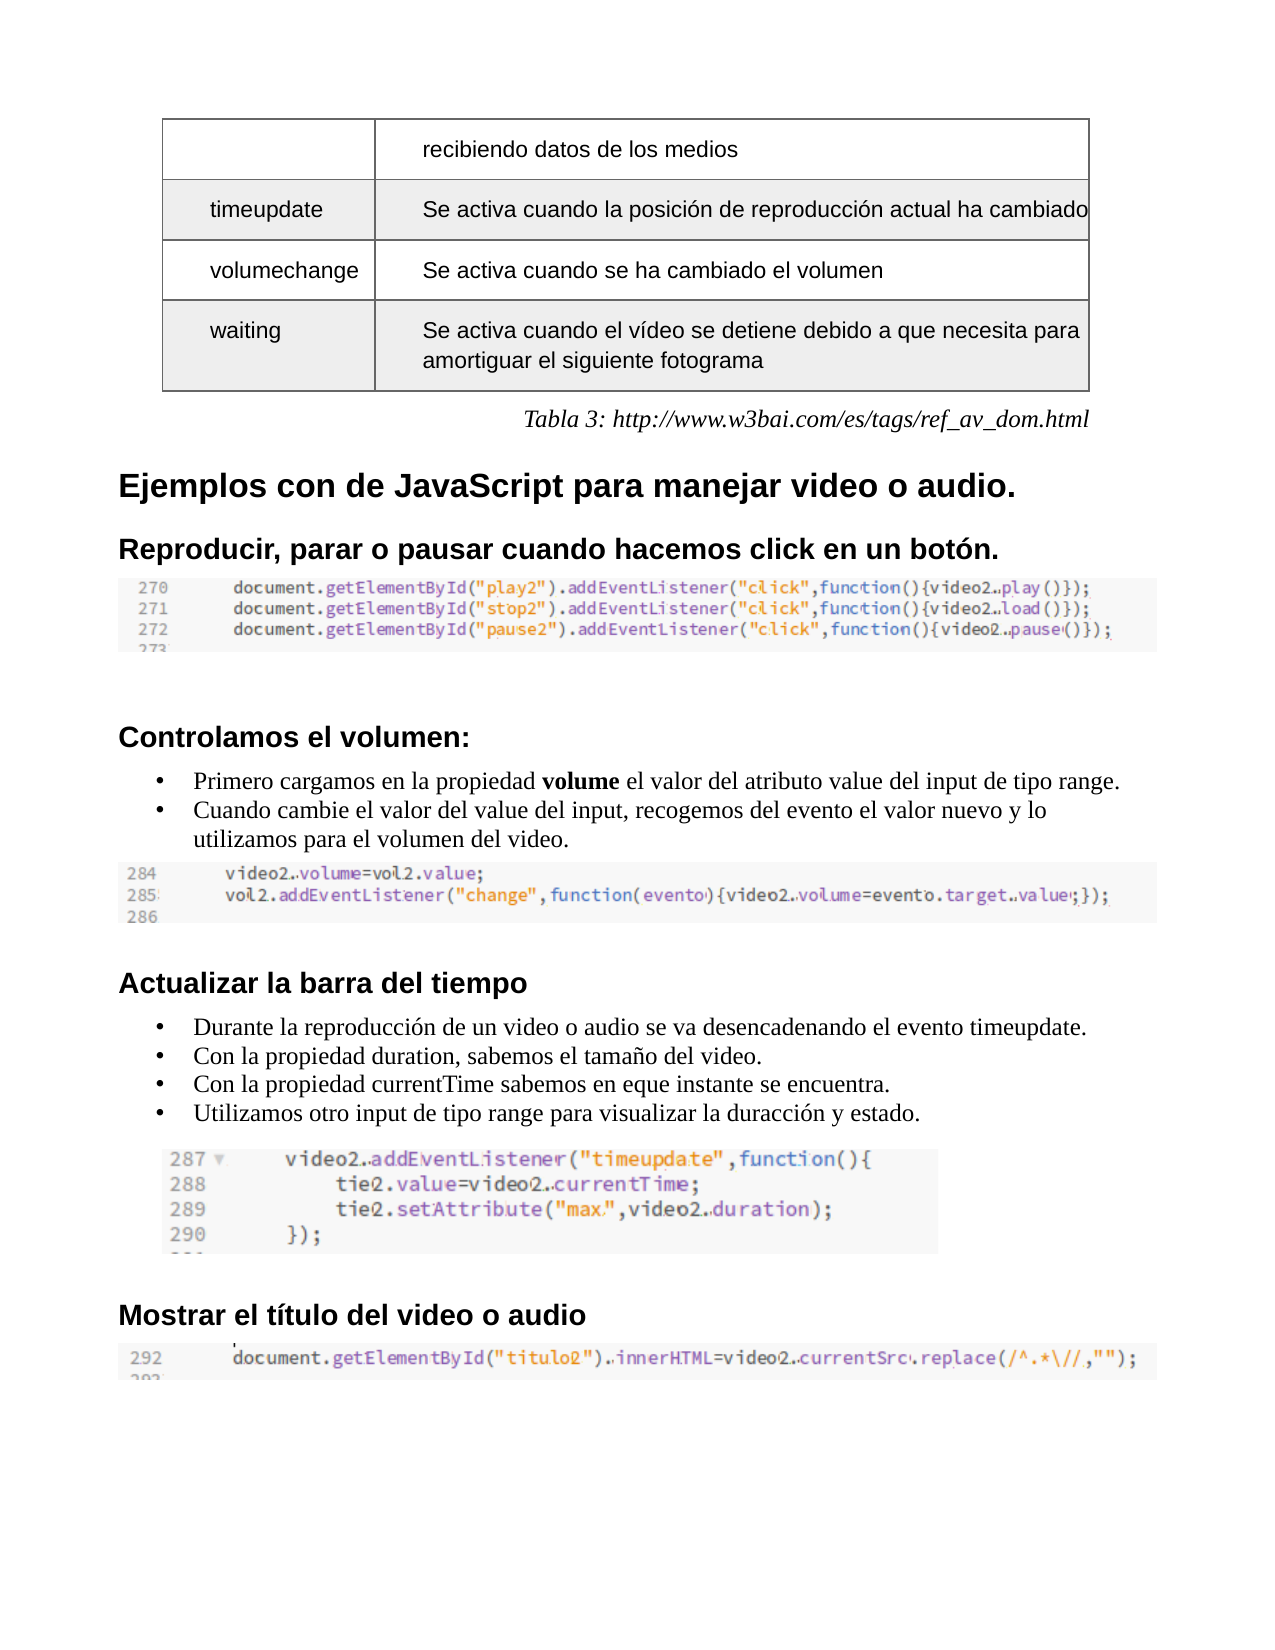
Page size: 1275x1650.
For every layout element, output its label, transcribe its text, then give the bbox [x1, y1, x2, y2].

list Con la propiedad duration, sabemos el tamaño del video. [156, 1041, 1157, 1069]
table_cell Se activa cuando se ha cambiado el volumen [376, 241, 1088, 299]
table_cell waiting [163, 301, 374, 390]
picture [118, 578, 1157, 652]
table_cell Se activa cuando la posición de reproducción actual ha cambiado [376, 180, 1088, 239]
table_cell [163, 120, 374, 178]
list Durante la reproducción de un video o audio se va desencadenando el evento timeupdate. [156, 1012, 1157, 1041]
text Tabla 3: http://www.w3bai.com/es/tags/ref_av_dom.html [118, 404, 1092, 433]
picture [161, 1149, 939, 1254]
table_cell timeupdate [163, 180, 374, 239]
list Cuando cambie el valor del value del input, recogemos del evento el valor nuevo y lo utilizamos para el volumen del video. [156, 795, 1157, 852]
list Utilizamos otro input de tipo range para visualizar la duracción y estado. [156, 1098, 1157, 1127]
subtitle Mostrar el título del video o audio [118, 1297, 1157, 1331]
list Primero cargamos en la propiedad volume el valor del atributo value del input de tipo range. [156, 766, 1157, 795]
table_cell recibiendo datos de los medios [376, 120, 1088, 178]
subtitle Controlamos el volumen: [118, 720, 1157, 754]
table_cell Se activa cuando el vídeo se detiene debido a que necesita para amortiguar el siguiente fotograma [376, 301, 1088, 390]
picture [118, 862, 1157, 923]
subtitle Actualizar la barra del tiempo [118, 966, 1157, 999]
subtitle Reproducir, parar o pausar cuando hacemos click en un botón. [118, 532, 1157, 566]
list Con la propiedad currentTime sabemos en eque instante se encuentra. [156, 1069, 1157, 1098]
table_cell volumechange [163, 241, 374, 299]
subtitle Ejemplos con de JavaScript para manejar video o audio. [118, 466, 1157, 505]
picture [118, 1343, 1157, 1380]
